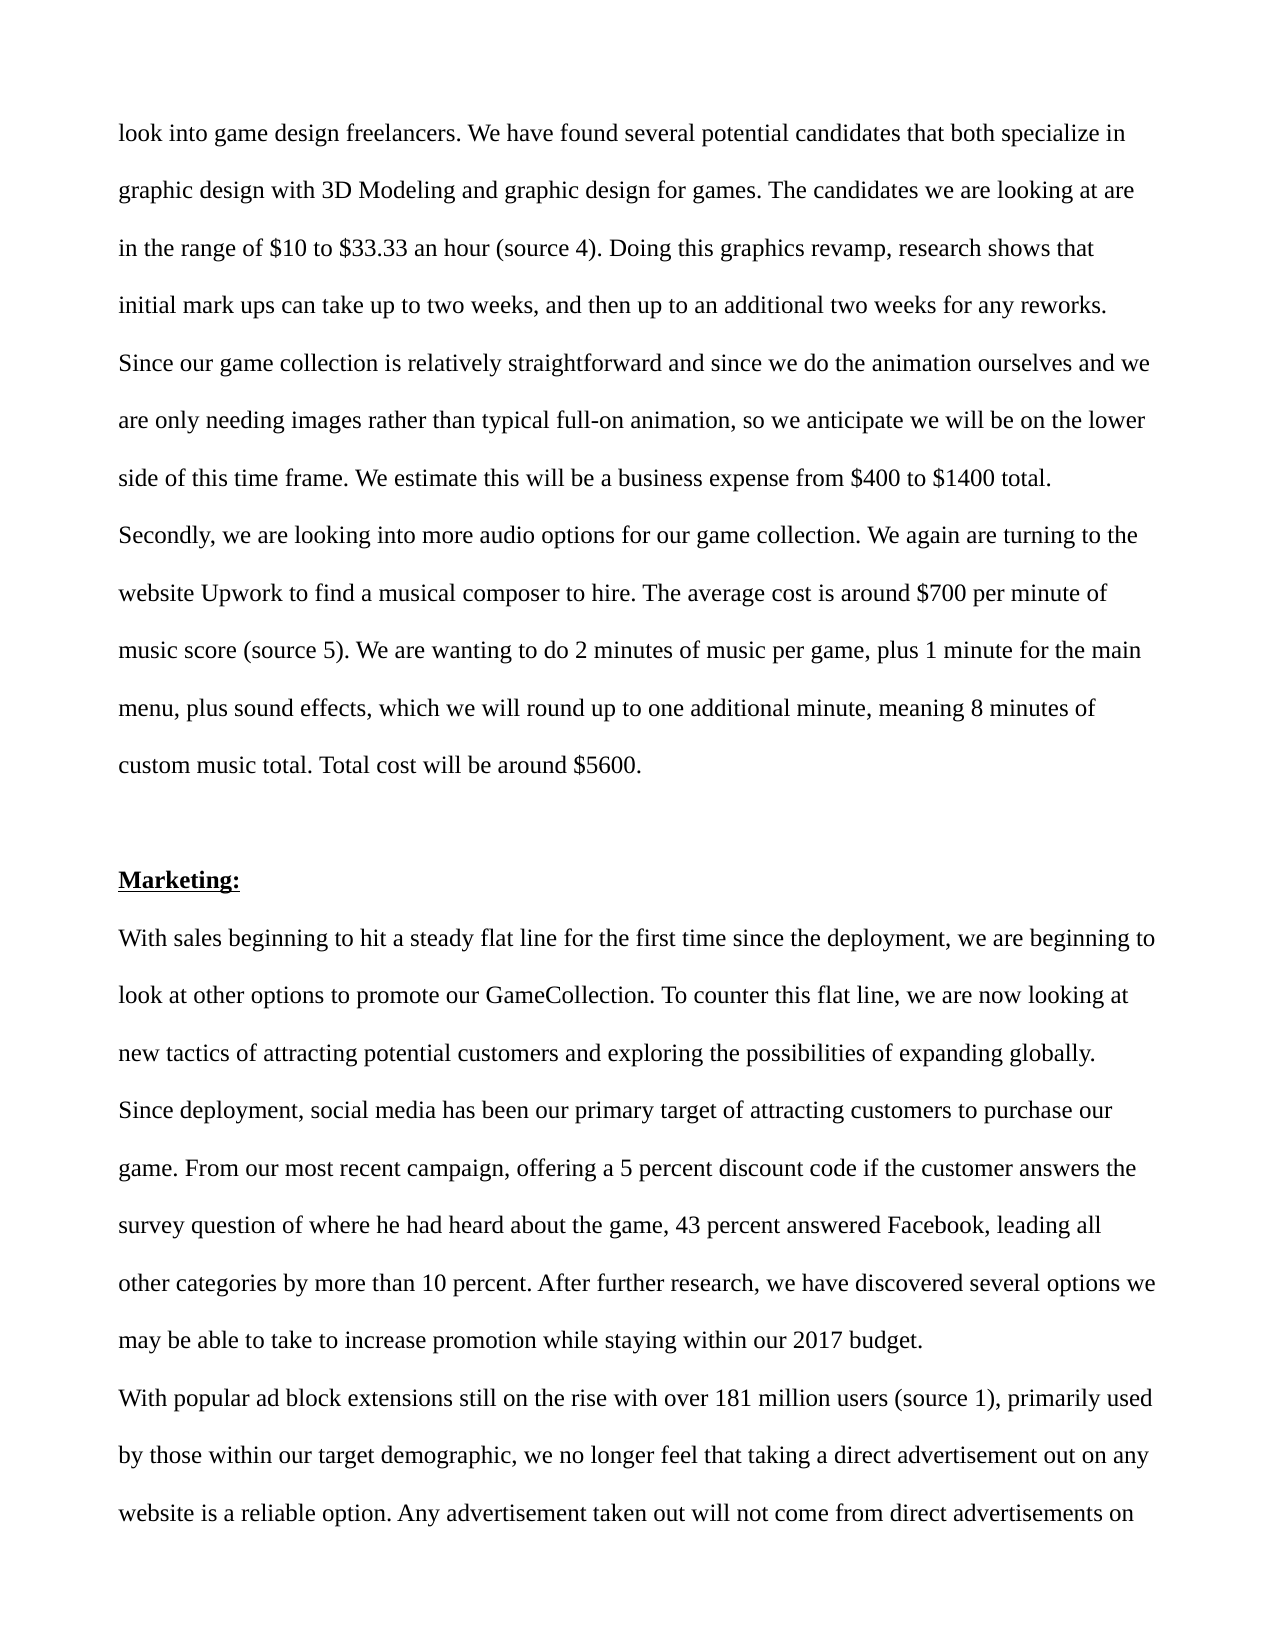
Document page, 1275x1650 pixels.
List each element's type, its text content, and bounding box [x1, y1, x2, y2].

text With popular ad block extensions still on the rise with over 181 million users (source 1), primarily used by those within our target demographic, we no longer feel that taking a direct advertisement out on any website is a reliable option. Any advertisement taken out will not come from direct advertisements on [118, 1383, 1157, 1527]
text Secondly, we are looking into more audio options for our game collection. We again are turning to the website Upwork to find a musical composer to hire. The average cost is around $700 per minute of music score (source 5). We are wanting to do 2 minutes of music per game, plus 1 minute for the main menu, plus sound effects, which we will round up to one additional minute, meaning 8 minutes of custom music total. Total cost will be around $5600. [118, 521, 1157, 779]
text Marketing: [118, 866, 1157, 894]
text With sales beginning to hit a steady flat line for the first time since the deployment, we are beginning to look at other options to promote our GameCollection. To counter this flat line, we are now looking at new tactics of attracting potential customers and exploring the possibilities of expanding globally. Since deployment, social media has been our primary target of attracting customers to purchase our game. From our most recent campaign, offering a 5 percent discount code if the customer answers the survey question of where he had heard about the game, 43 percent answered Facebook, leading all other categories by more than 10 percent. After further research, we have discovered several options we may be able to take to increase promotion while staying within our 2017 budget. [118, 923, 1157, 1354]
text look into game design freelancers. We have found several potential candidates that both specialize in graphic design with 3D Modeling and graphic design for games. The candidates we are looking at are in the range of $10 to $33.33 an hour (source 4). Doing this graphics revamp, research shows that initial mark ups can take up to two weeks, and then up to an additional two weeks for any reworks. Since our game collection is relatively straightforward and since we do the animation ourselves and we are only needing images rather than typical full-on animation, so we anticipate we will be on the lower side of this time frame. We estimate this will be a business expense from $400 to $1400 total. [118, 118, 1157, 492]
